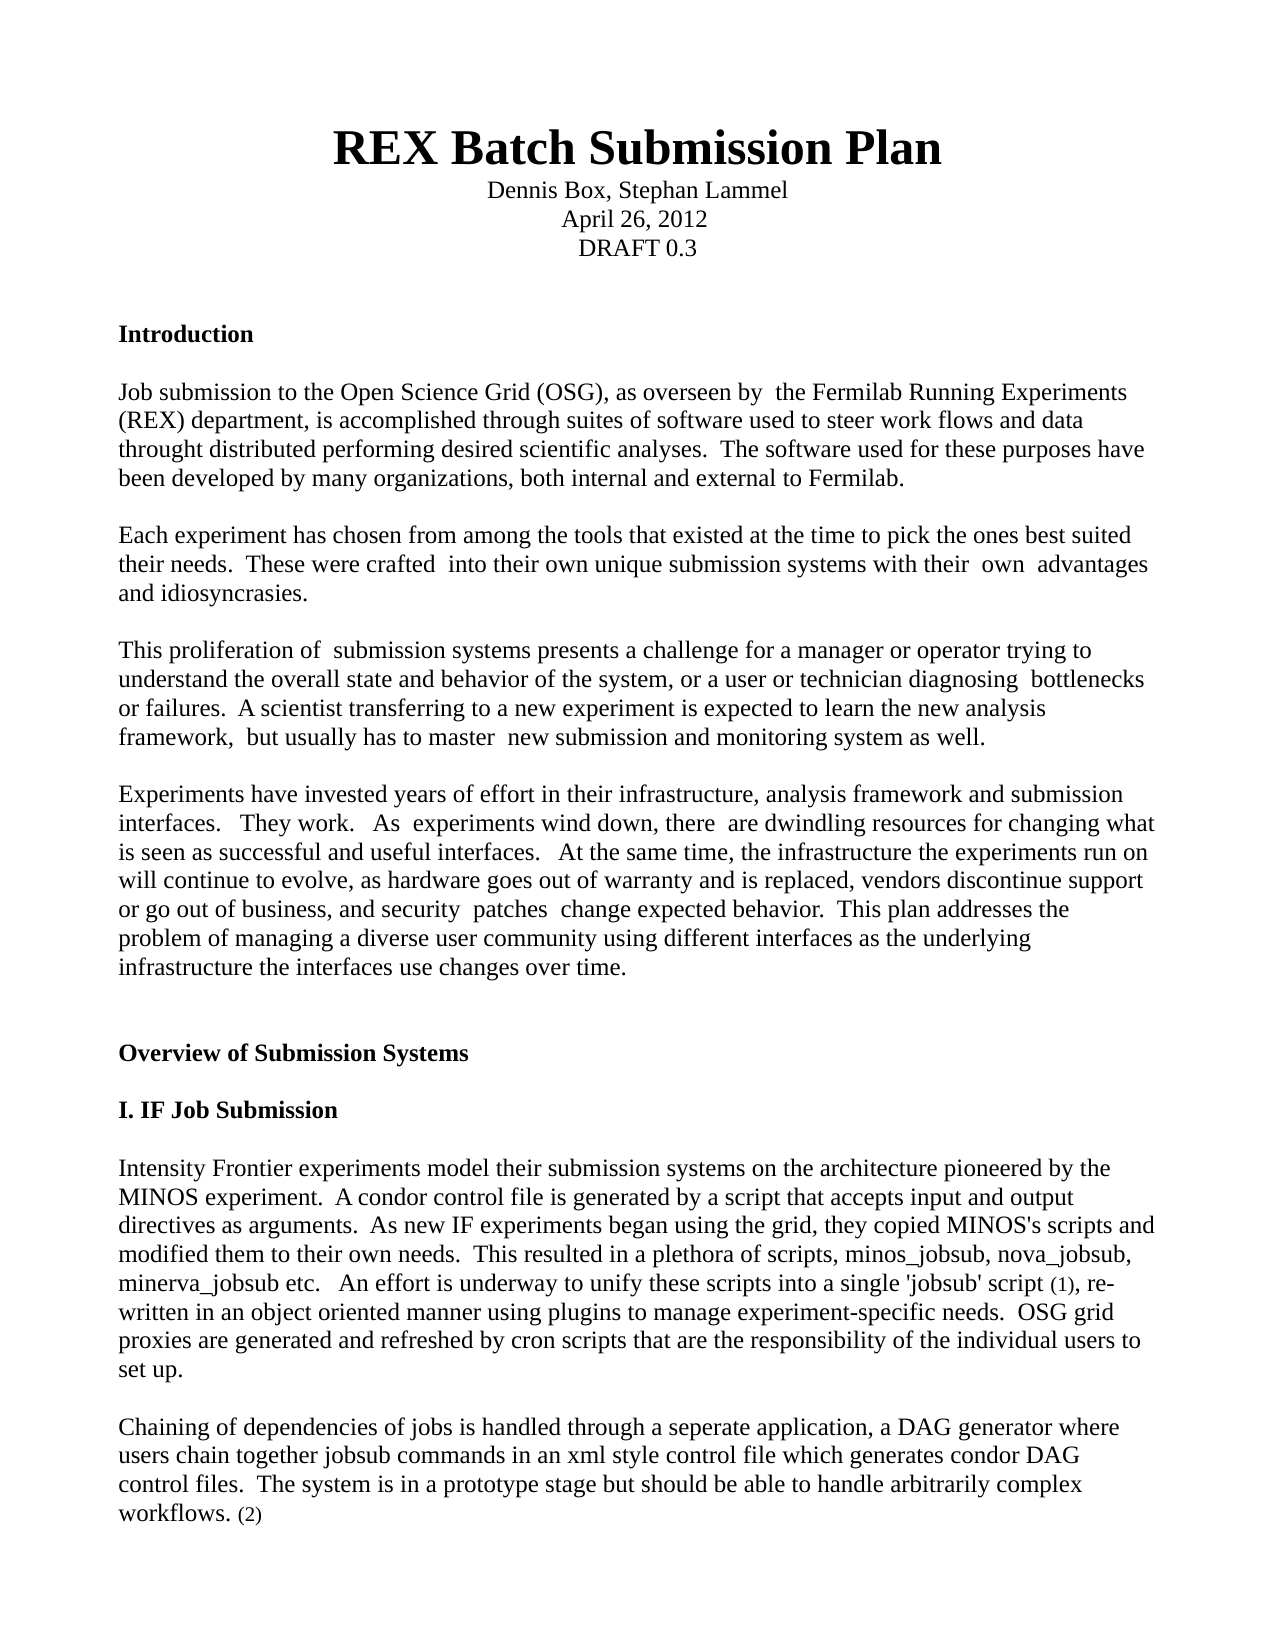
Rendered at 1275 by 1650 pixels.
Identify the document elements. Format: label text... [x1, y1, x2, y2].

text Introduction [118, 319, 1157, 348]
text April 26, 2012 [118, 204, 1157, 233]
text Experiments have invested years of effort in their infrastructure, analysis framework and submission interfaces. They work. As experiments wind down, there are dwindling resources for changing what is seen as successful and useful interfaces. At the same time, the infrastructure the experiments run on will continue to evolve, as hardware goes out of warranty and is replaced, vendors discontinue support or go out of business, and security patches change expected behavior. This plan addresses the problem of managing a diverse user community using different interfaces as the underlying infrastructure the interfaces use changes over time. [118, 779, 1157, 981]
text This proliferation of submission systems presents a challenge for a manager or operator trying to understand the overall state and behavior of the system, or a user or technician diagnosing bottlenecks or failures. A scientist transferring to a new experiment is expected to learn the new analysis framework, but usually has to master new submission and monitoring system as well. [118, 636, 1157, 751]
text Chaining of dependencies of jobs is handled through a seperate application, a DAG generator where users chain together jobsub commands in an xml style control file which generates condor DAG control files. The system is in a prototype stage but should be able to handle arbitrarily complex workflows. (2) [118, 1412, 1157, 1527]
text DRAFT 0.3 [118, 233, 1157, 262]
text Overview of Submission Systems [118, 1038, 1157, 1067]
text I. IF Job Submission [118, 1096, 1157, 1124]
text Job submission to the Open Science Grid (OSG), as overseen by the Fermilab Running Experiments (REX) department, is accomplished through suites of software used to steer work flows and data throught distributed performing desired scientific analyses. The software used for these purposes have been developed by many organizations, both internal and external to Fermilab. [118, 377, 1157, 492]
text Dennis Box, Stephan Lammel [118, 176, 1157, 204]
text REX Batch Submission Plan [118, 118, 1157, 176]
text Intensity Frontier experiments model their submission systems on the architecture pioneered by the MINOS experiment. A condor control file is generated by a script that accepts input and output directives as arguments. As new IF experiments began using the grid, they copied MINOS's scripts and modified them to their own needs. This resulted in a plethora of scripts, minos_jobsub, nova_jobsub, minerva_jobsub etc. An effort is underway to unify these scripts into a single 'jobsub' script (1), re-written in an object oriented manner using plugins to manage experiment-specific needs. OSG grid proxies are generated and refreshed by cron scripts that are the responsibility of the individual users to set up. [118, 1153, 1157, 1383]
text Each experiment has chosen from among the tools that existed at the time to pick the ones best suited their needs. These were crafted into their own unique submission systems with their own advantages and idiosyncrasies. [118, 521, 1157, 607]
